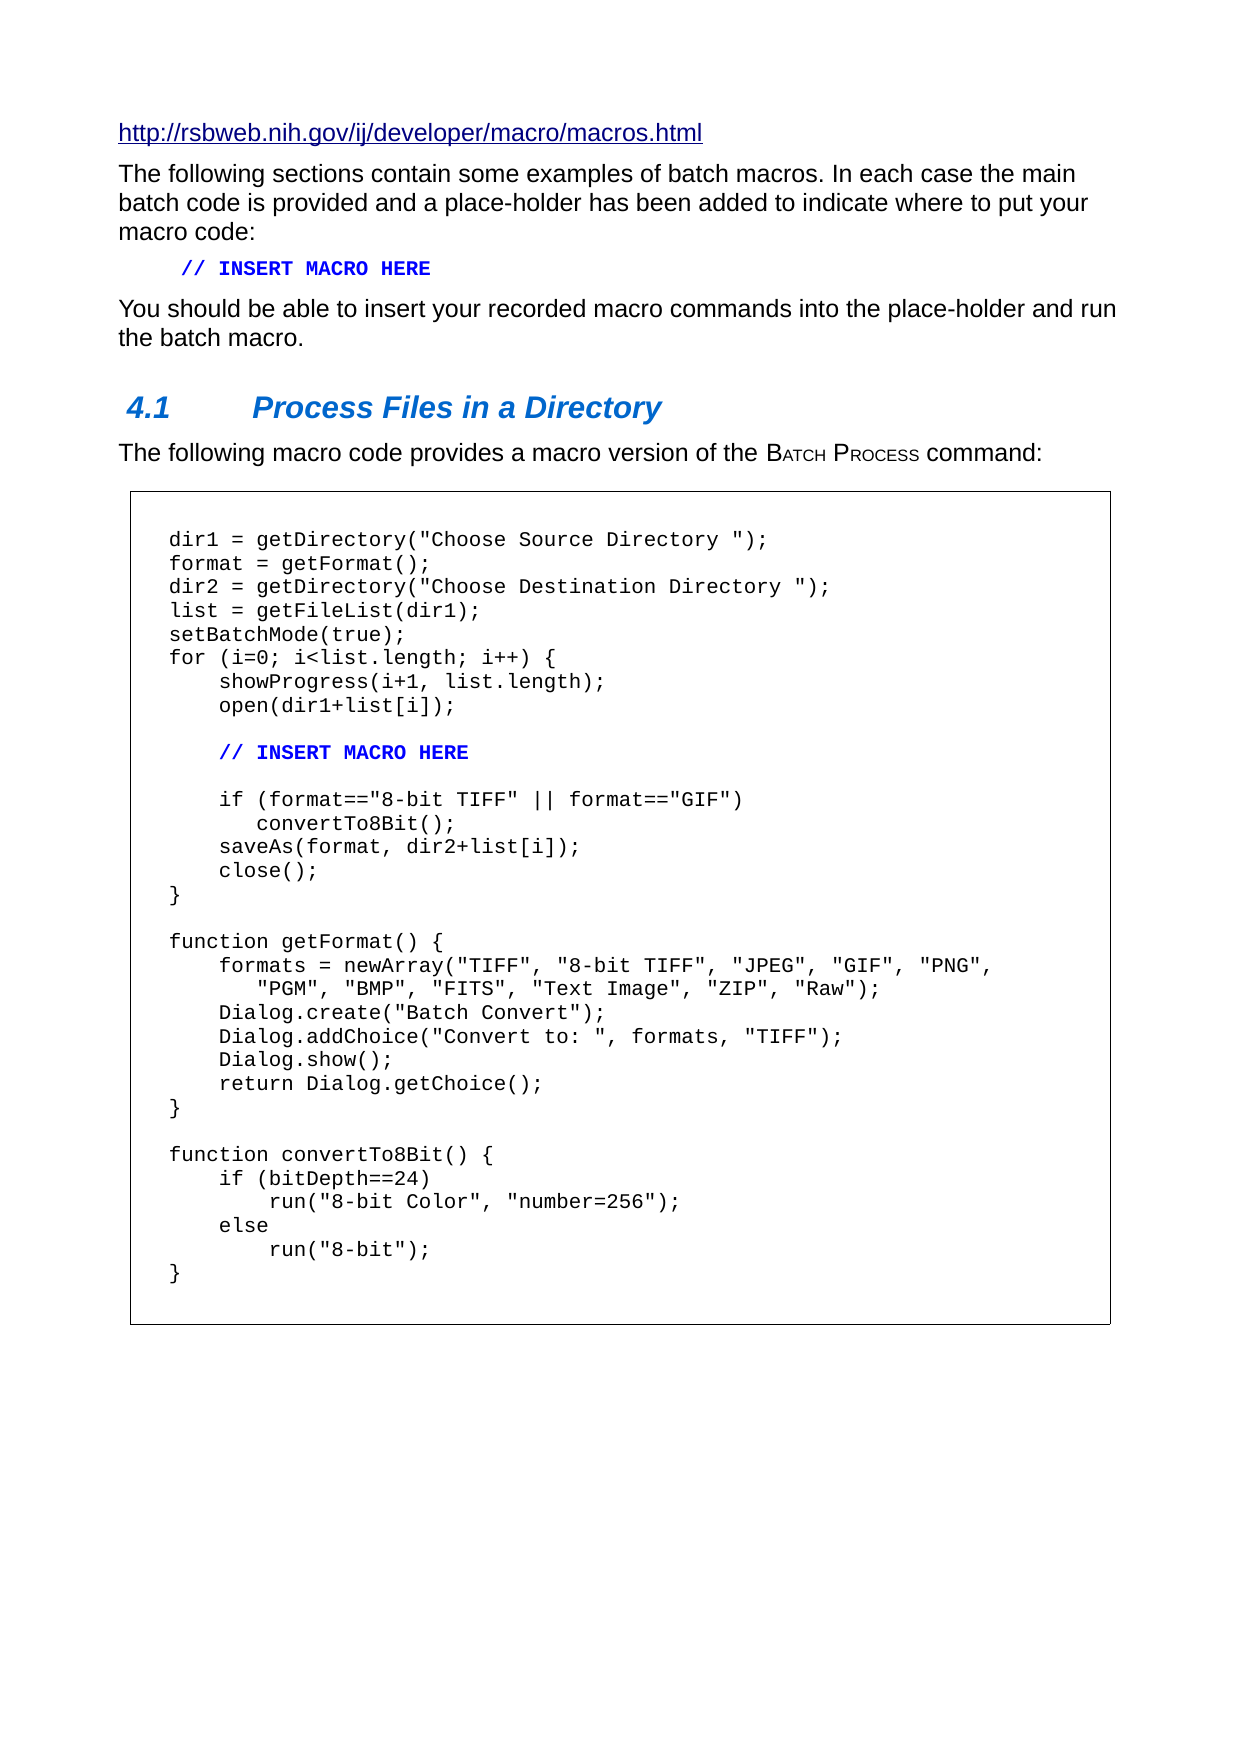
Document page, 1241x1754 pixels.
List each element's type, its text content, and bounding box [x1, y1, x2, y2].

text dir1 = getDirectory("Choose Source Directory "); [168, 529, 1071, 553]
text convertTo8Bit(); [168, 813, 1071, 837]
text setBatchMode(true); [168, 624, 1071, 647]
text run("8-bit Color", "number=256"); [168, 1191, 1071, 1215]
text Dialog.addChoice("Convert to: ", formats, "TIFF"); [168, 1026, 1071, 1049]
text You should be able to insert your recorded macro commands into the place-holder and run the batch macro. [118, 294, 1122, 352]
text saveAs(format, dir2+list[i]); [168, 837, 1071, 860]
text Dialog.create("Batch Convert"); [168, 1002, 1071, 1026]
text Dialog.show(); [168, 1049, 1071, 1073]
text close(); [168, 860, 1071, 884]
text return Dialog.getChoice(); [168, 1073, 1071, 1097]
text for (i=0; i<list.length; i++) { [168, 647, 1071, 671]
subtitle Process Files in a Directory [118, 389, 1122, 425]
text // INSERT MACRO HERE [168, 742, 1071, 766]
text } [168, 1262, 1071, 1286]
text function convertTo8Bit() { [168, 1144, 1071, 1168]
text showProgress(i+1, list.length); [168, 671, 1071, 695]
text list = getFileList(dir1); [168, 600, 1071, 624]
text } [168, 1097, 1071, 1120]
text // INSERT MACRO HERE [118, 258, 1122, 282]
text format = getFormat(); [168, 553, 1071, 576]
text } [168, 884, 1071, 907]
text The following sections contain some examples of batch macros. In each case the main batch code is provided and a place-holder has been added to indicate where to put your macro code: [118, 159, 1122, 246]
text http://rsbweb.nih.gov/ij/developer/macro/macros.html [118, 118, 1122, 147]
text open(dir1+list[i]); [168, 695, 1071, 718]
text if (bitDepth==24) [168, 1168, 1071, 1191]
text else [168, 1215, 1071, 1238]
text run("8-bit"); [168, 1238, 1071, 1262]
text if (format=="8-bit TIFF" || format=="GIF") [168, 789, 1071, 813]
text dir2 = getDirectory("Choose Destination Directory "); [168, 576, 1071, 600]
text The following macro code provides a macro version of the Batch Process command: [118, 437, 1122, 466]
text "PGM", "BMP", "FITS", "Text Image", "ZIP", "Raw"); [168, 978, 1071, 1002]
text formats = newArray("TIFF", "8-bit TIFF", "JPEG", "GIF", "PNG", [168, 955, 1071, 978]
text function getFormat() { [168, 931, 1071, 955]
